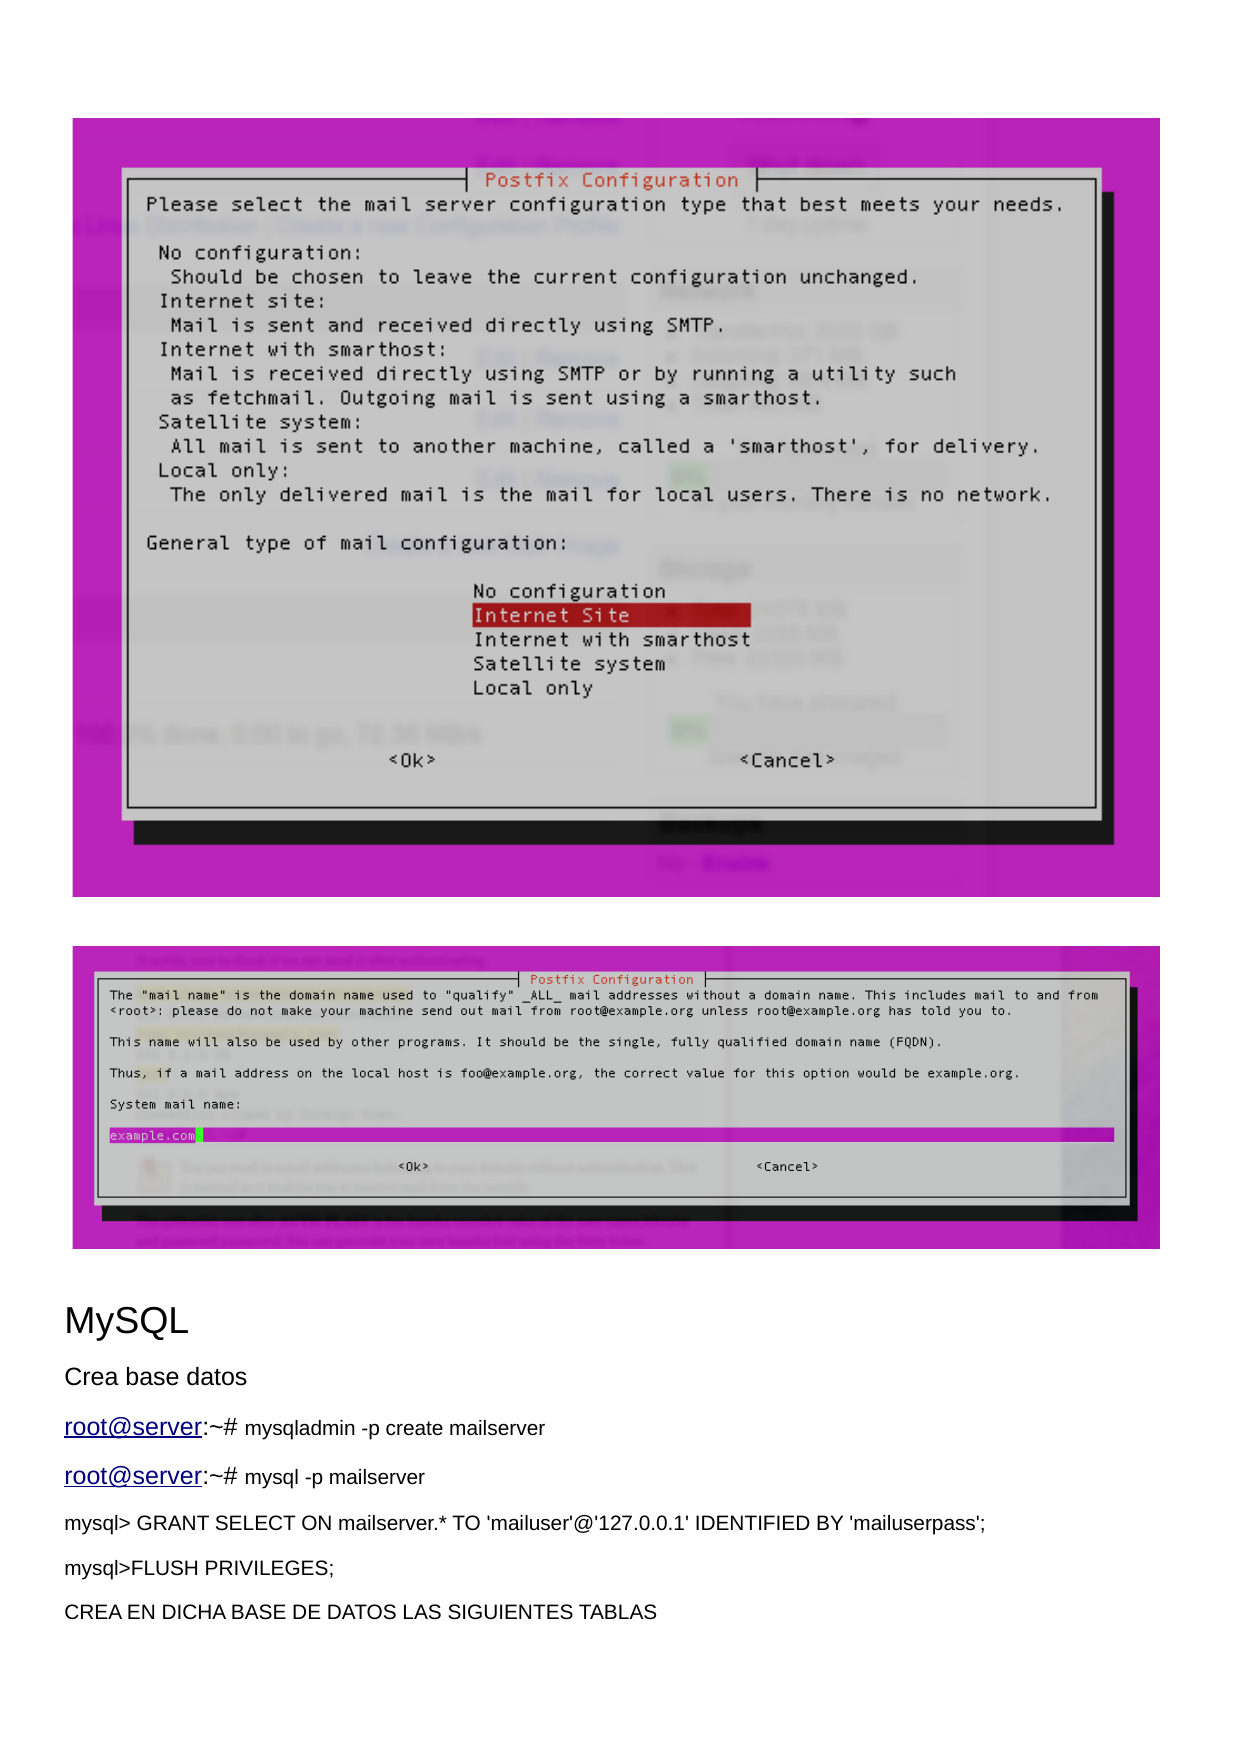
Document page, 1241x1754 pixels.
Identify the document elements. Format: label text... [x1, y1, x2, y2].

subtitle MySQL [64, 1298, 1169, 1341]
text mysql> GRANT SELECT ON mailserver.* TO 'mailuser'@'127.0.0.1' IDENTIFIED BY 'mailuserpass'; [64, 1511, 1169, 1534]
text root@server:~# mysqladmin -p create mailserver [64, 1411, 1169, 1440]
text mysql>FLUSH PRIVILEGES; [64, 1555, 1169, 1579]
text Crea base datos [64, 1362, 1169, 1391]
picture [72, 118, 1160, 897]
text root@server:~# mysql -p mailserver [64, 1461, 1169, 1490]
picture [72, 946, 1160, 1249]
text CREA EN DICHA BASE DE DATOS LAS SIGUIENTES TABLAS [64, 1600, 1169, 1624]
